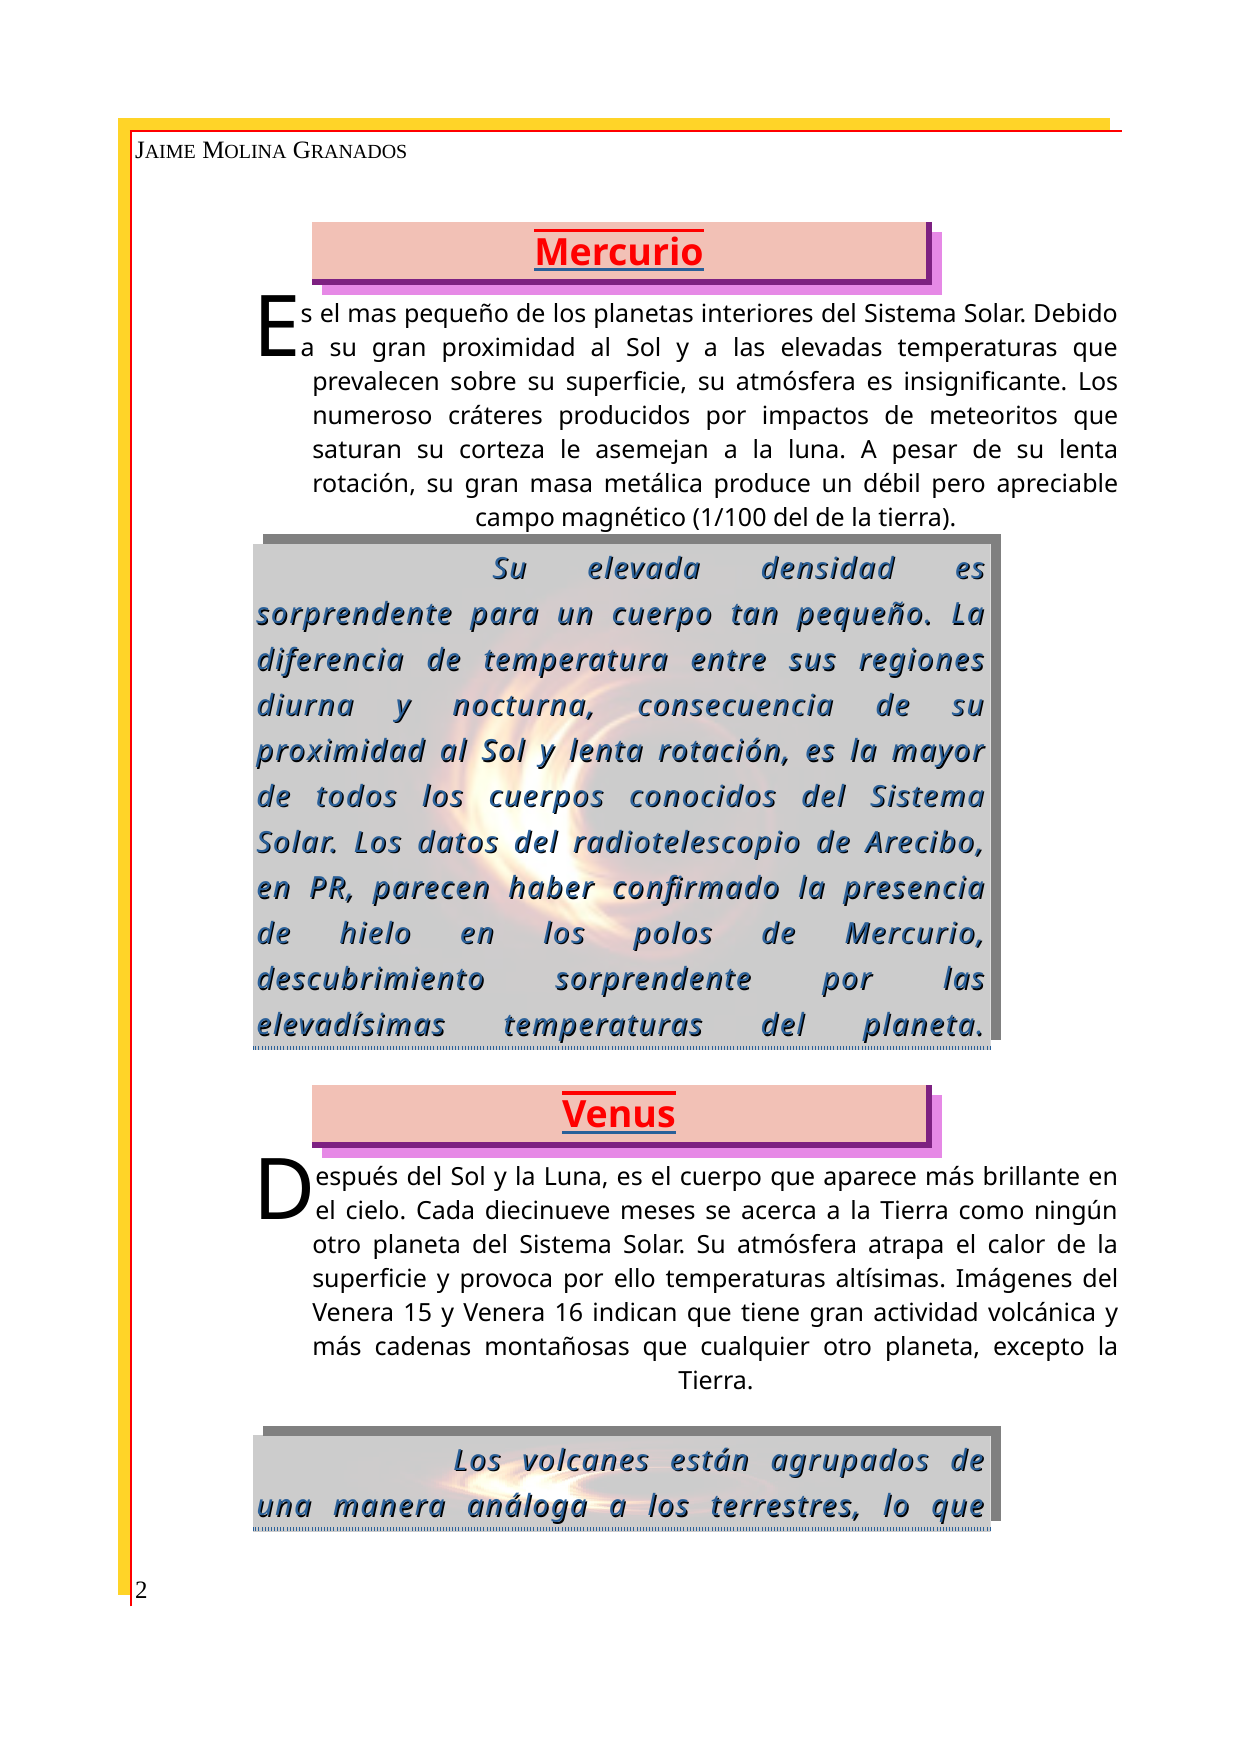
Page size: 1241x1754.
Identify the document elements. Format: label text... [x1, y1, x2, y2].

text Mercurio [312, 222, 926, 279]
text Venus [312, 1085, 926, 1142]
text Los volcanes están agrupados de una manera análoga a los terrestres, lo que [253, 1436, 991, 1531]
text Su elevada densidad es sorprendente para un cuerpo tan pequeño. La diferencia de temperatura entre sus regiones diurna y nocturna, consecuencia de su proximidad al Sol y lenta rotación, es la mayor de todos los cuerpos conocidos del Sistema Solar. Los datos del radiotelescopio de Arecibo, en PR, parecen haber confirmado la presencia de hielo en los polos de Mercurio, descubrimiento sorprendente por las elevadísimas temperaturas del planeta. [253, 544, 991, 1050]
text Después del Sol y la Luna, es el cuerpo que aparece más brillante en el cielo. Cada diecinueve meses se acerca a la Tierra como ningún otro planeta del Sistema Solar. Su atmósfera atrapa el calor de la superficie y provoca por ello temperaturas altísimas. Imágenes del Venera 15 y Venera 16 indican que tiene gran actividad volcánica y más cadenas montañosas que cualquier otro planeta, excepto la Tierra. [253, 1158, 1119, 1397]
text Es el mas pequeño de los planetas interiores del Sistema Solar. Debido a su gran proximidad al Sol y a las elevadas temperaturas que prevalecen sobre su superficie, su atmósfera es insignificante. Los numeroso cráteres producidos por impactos de meteoritos que saturan su corteza le asemejan a la luna. A pesar de su lenta rotación, su gran masa metálica produce un débil pero apreciable campo magnético (1/100 del de la tierra). [253, 295, 1119, 534]
